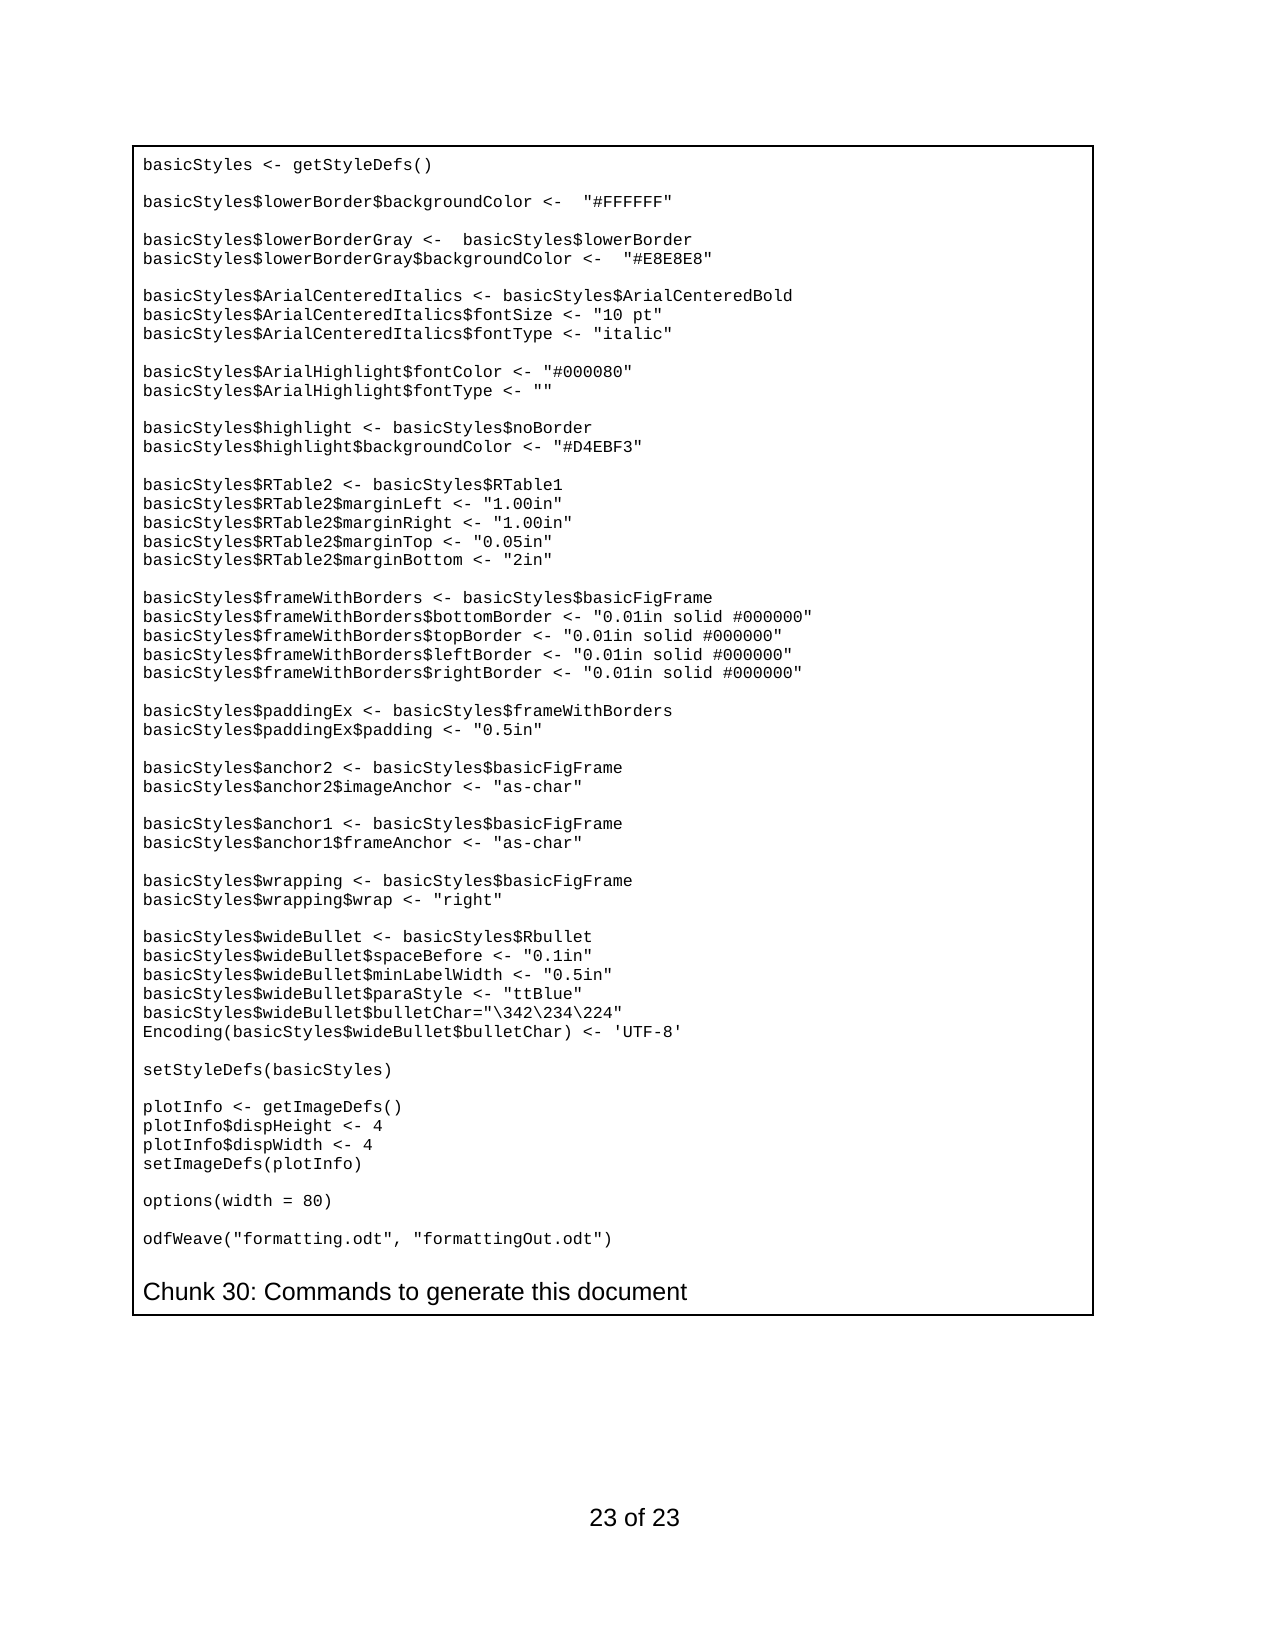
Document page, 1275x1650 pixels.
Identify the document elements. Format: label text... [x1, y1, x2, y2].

text Encoding(basicStyles$wideBullet$bulletChar) <- 'UTF-8' setStyleDefs(basicStyles) plotInfo <- getImageDefs() plotInfo$dispHeight <- 4 plotInfo$dispWidth <- 4 setImageDefs(plotInfo) options(width = 80) odfWeave("formatting.odt", "formattingOut.odt") [143, 1023, 1083, 1249]
text basicStyles <- getStyleDefs() basicStyles$lowerBorder$backgroundColor <- "#FFFFFF" basicStyles$lowerBorderGray <- basicStyles$lowerBorder basicStyles$lowerBorderGray$backgroundColor <- "#E8E8E8" basicStyles$ArialCenteredItalics <- basicStyles$ArialCenteredBold basicStyles$ArialCenteredItalics$fontSize <- "10 pt" basicStyles$ArialCenteredItalics$fontType <- "italic" basicStyles$ArialHighlight$fontColor <- "#000080" basicStyles$ArialHighlight$fontType <- "" basicStyles$highlight <- basicStyles$noBorder basicStyles$highlight$backgroundColor <- "#D4EBF3" basicStyles$RTable2 <- basicStyles$RTable1 basicStyles$RTable2$marginLeft <- "1.00in" basicStyles$RTable2$marginRight <- "1.00in" basicStyles$RTable2$marginTop <- "0.05in" basicStyles$RTable2$marginBottom <- "2in" basicStyles$frameWithBorders <- basicStyles$basicFigFrame basicStyles$frameWithBorders$bottomBorder <- "0.01in solid #000000" basicStyles$frameWithBorders$topBorder <- "0.01in solid #000000" basicStyles$frameWithBorders$leftBorder <- "0.01in solid #000000" basicStyles$frameWithBorders$rightBorder <- "0.01in solid #000000" basicStyles$paddingEx <- basicStyles$frameWithBorders basicStyles$paddingEx$padding <- "0.5in" basicStyles$anchor2 <- basicStyles$basicFigFrame basicStyles$anchor2$imageAnchor <- "as-char" basicStyles$anchor1 <- basicStyles$basicFigFrame basicStyles$anchor1$frameAnchor <- "as-char" basicStyles$wrapping <- basicStyles$basicFigFrame basicStyles$wrapping$wrap <- "right" basicStyles$wideBullet <- basicStyles$Rbullet basicStyles$wideBullet$spaceBefore <- "0.1in" basicStyles$wideBullet$minLabelWidth <- "0.5in" basicStyles$wideBullet$paraStyle <- "ttBlue" basicStyles$wideBullet$bulletChar="\342\234\224" [143, 156, 1083, 1023]
text Chunk 16: Commands to generate this document [143, 1277, 1083, 1305]
